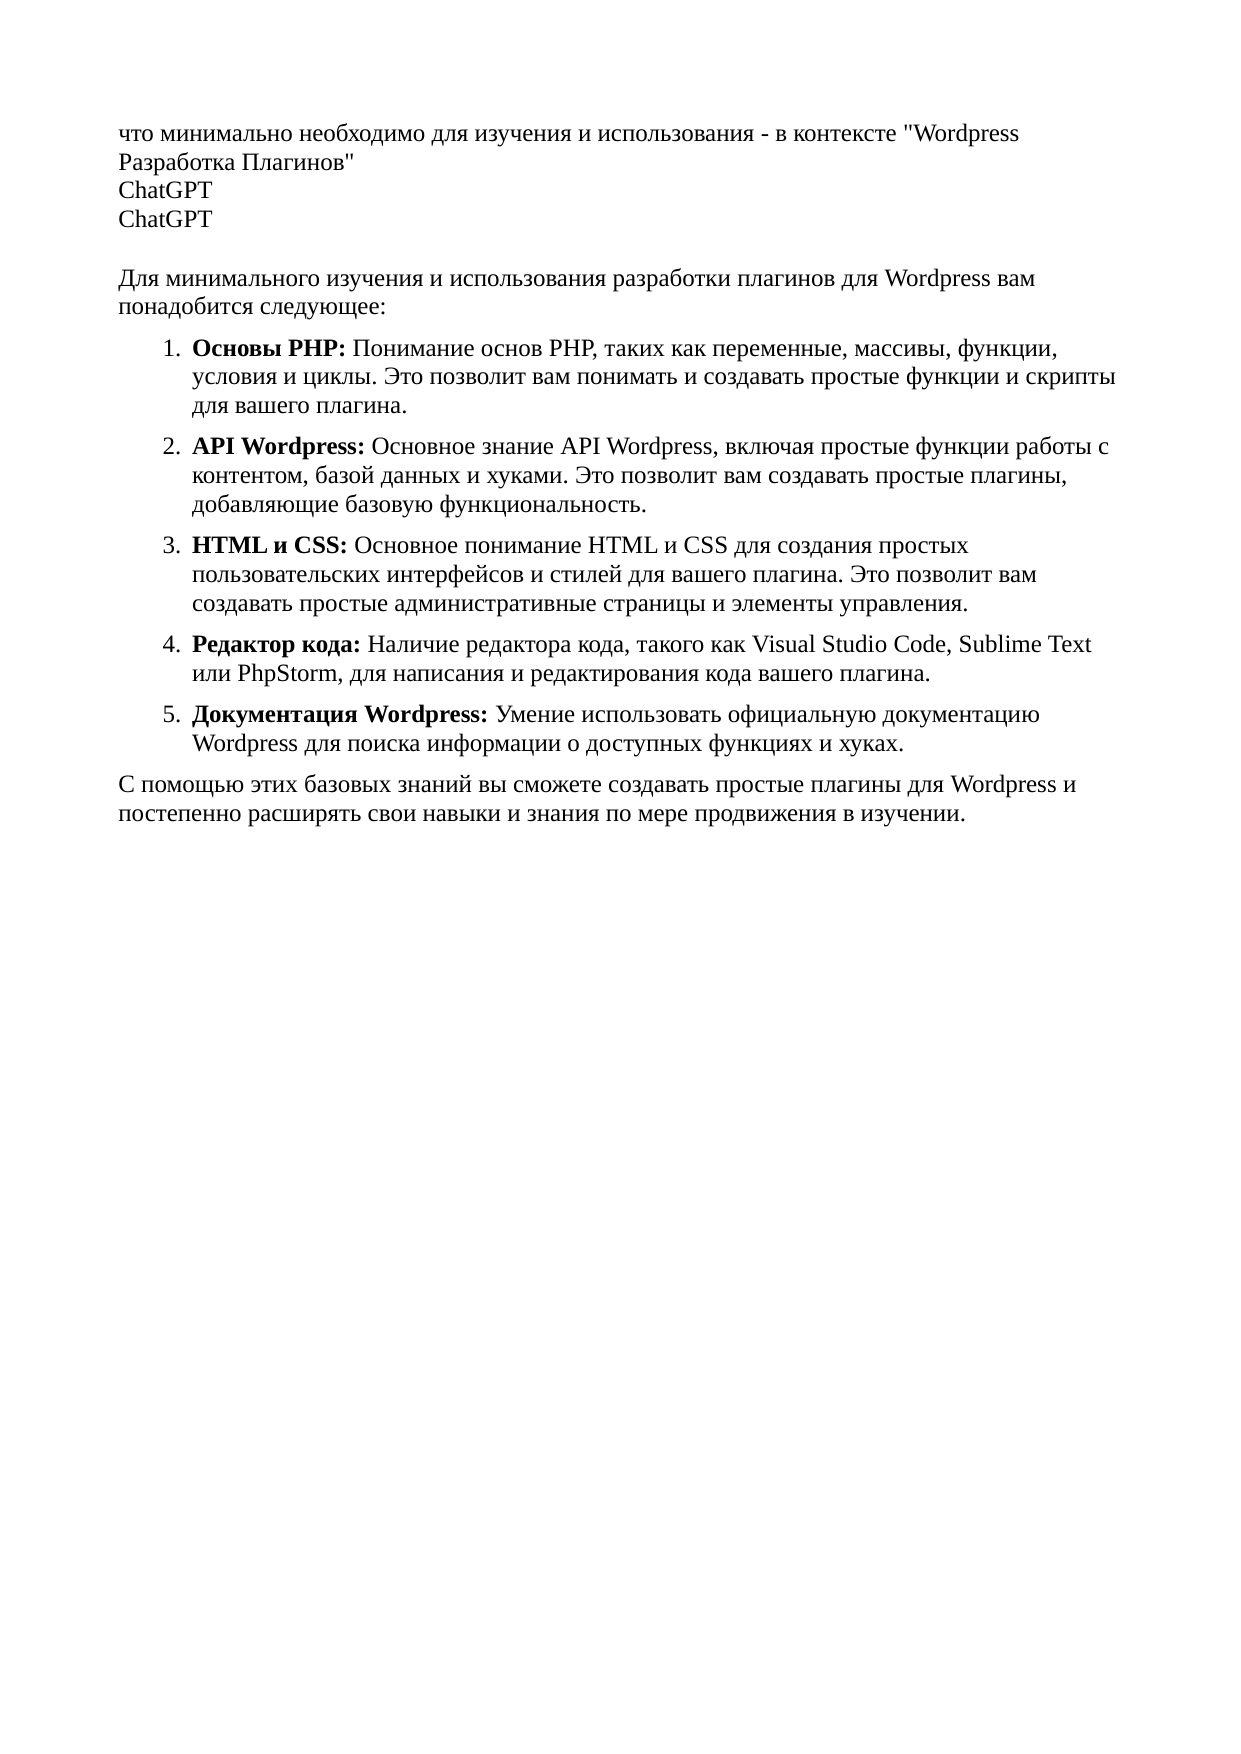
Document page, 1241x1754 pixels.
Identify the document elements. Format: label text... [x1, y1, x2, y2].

list API Wordpress: Основное знание API Wordpress, включая простые функции работы с контентом, базой данных и хуками. Это позволит вам создавать простые плагины, добавляющие базовую функциональность. [162, 431, 1122, 518]
text ChatGPT [118, 204, 1122, 233]
text ChatGPT [118, 176, 1122, 204]
list HTML и CSS: Основное понимание HTML и CSS для создания простых пользовательских интерфейсов и стилей для вашего плагина. Это позволит вам создавать простые административные страницы и элементы управления. [162, 530, 1122, 616]
list Документация Wordpress: Умение использовать официальную документацию Wordpress для поиска информации о доступных функциях и хуках. [162, 699, 1122, 756]
text С помощью этих базовых знаний вы сможете создавать простые плагины для Wordpress и постепенно расширять свои навыки и знания по мере продвижения в изучении. [118, 769, 1122, 826]
text что минимально необходимо для изучения и использования - в контексте "Wordpress Разработка Плагинов" [118, 118, 1122, 176]
text Для минимального изучения и использования разработки плагинов для Wordpress вам понадобится следующее: [118, 263, 1122, 320]
list Редактор кода: Наличие редактора кода, такого как Visual Studio Code, Sublime Text или PhpStorm, для написания и редактирования кода вашего плагина. [162, 629, 1122, 686]
list Основы PHP: Понимание основ PHP, таких как переменные, массивы, функции, условия и циклы. Это позволит вам понимать и создавать простые функции и скрипты для вашего плагина. [162, 333, 1122, 419]
